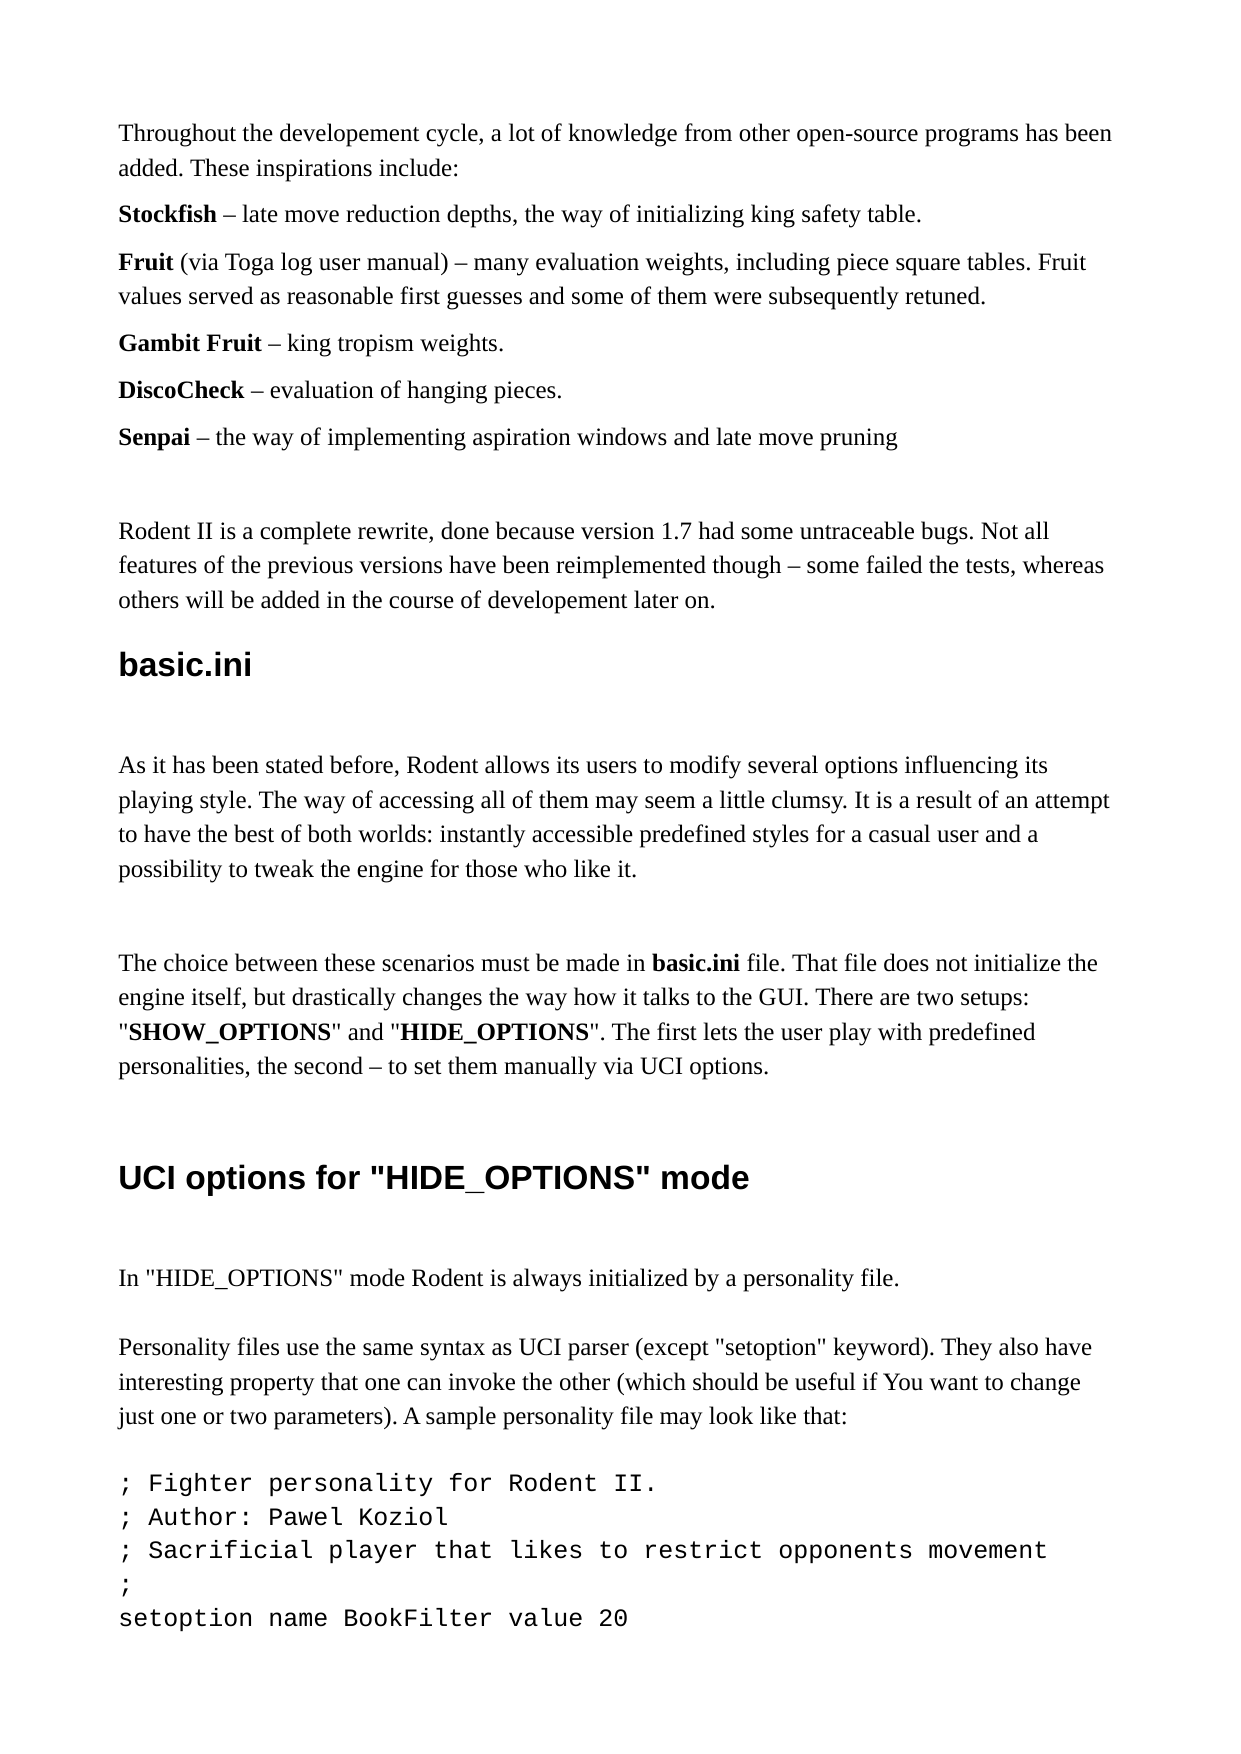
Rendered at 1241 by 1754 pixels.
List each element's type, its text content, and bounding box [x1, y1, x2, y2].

text Rodent II is a complete rewrite, done because version 1.7 had some untraceable bugs. Not all features of the previous versions have been reimplemented though – some failed the tests, whereas others will be added in the course of developement later on. [118, 516, 1122, 614]
text ; Author: Pawel Koziol [118, 1504, 1122, 1532]
text ; Fighter personality for Rodent II. [118, 1470, 1122, 1498]
text Gambit Fruit – king tropism weights. [118, 328, 1122, 357]
text Throughout the developement cycle, a lot of knowledge from other open-source programs has been added. These inspirations include: [118, 118, 1122, 181]
text The choice between these scenarios must be made in basic.ini file. That file does not initialize the engine itself, but drastically changes the way how it talks to the GUI. There are two setups: "SHOW_OPTIONS" and "HIDE_OPTIONS". The first lets the user play with predefined personalities, the second – to set them manually via UCI options. [118, 948, 1122, 1080]
text As it has been stated before, Rodent allows its users to modify several options influencing its playing style. The way of accessing all of them may seem a little clumsy. It is a result of an attempt to have the best of both worlds: instantly accessible predefined styles for a casual user and a possibility to tweak the engine for those who like it. [118, 750, 1122, 882]
text setoption name BookFilter value 20 [118, 1606, 1122, 1634]
text Stockfish – late move reduction depths, the way of initializing king safety table. [118, 199, 1122, 228]
subtitle UCI options for "HIDE_OPTIONS" mode [118, 1157, 1122, 1196]
text Fruit (via Toga log user manual) – many evaluation weights, including piece square tables. Fruit values served as reasonable first guesses and some of them were subsequently retuned. [118, 247, 1122, 310]
text Personality files use the same syntax as UCI parser (except "setoption" keyword). They also have interesting property that one can invoke the other (which should be useful if You want to change just one or two parameters). A sample personality file may look like that: [118, 1332, 1122, 1430]
text DiscoCheck – evaluation of hanging pieces. [118, 375, 1122, 404]
text Senpai – the way of implementing aspiration windows and late move pruning [118, 422, 1122, 451]
text ; [118, 1572, 1122, 1600]
text ; Sacrificial player that likes to restrict opponents movement [118, 1538, 1122, 1566]
text In "HIDE_OPTIONS" mode Rodent is always initialized by a personality file. [118, 1263, 1122, 1292]
subtitle basic.ini [118, 644, 1122, 683]
